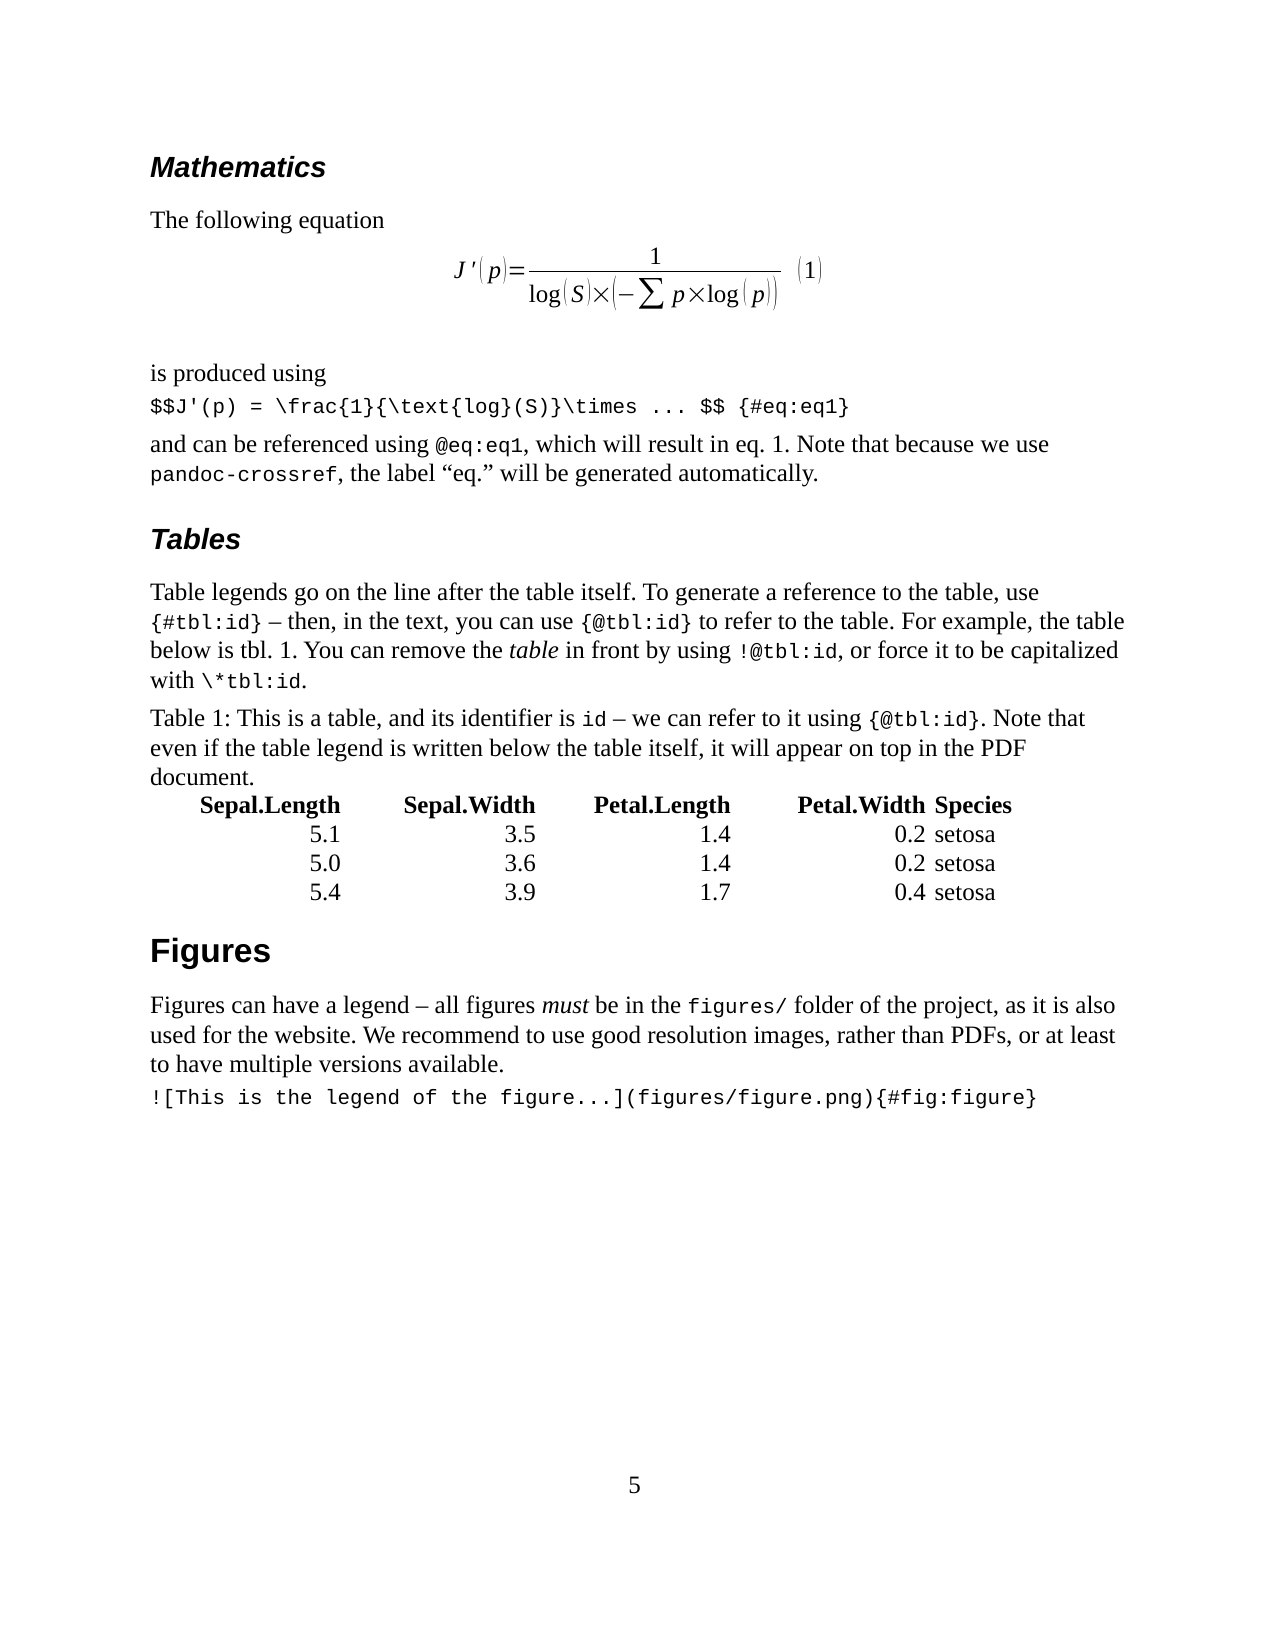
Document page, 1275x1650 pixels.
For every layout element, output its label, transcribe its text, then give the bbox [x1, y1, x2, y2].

table_cell 1.4 [540, 848, 735, 877]
text Table 1: This is a table, and its identifier is id – we can refer to it using {@tbl:id}. Note that even if the table legend is written below the table itself, it will appear on top in the PDF document. [150, 703, 1125, 791]
table_cell 0.2 [735, 819, 930, 848]
table_cell 0.2 [735, 848, 930, 877]
table_header Petal.Width [735, 791, 930, 819]
table_cell 0.4 [735, 877, 930, 906]
subtitle Tables [150, 522, 1125, 556]
table_header Sepal.Width [345, 791, 540, 819]
text The following equation [150, 205, 1125, 234]
subtitle Mathematics [150, 150, 1125, 183]
table_cell 3.5 [345, 819, 540, 848]
table_cell 1.7 [540, 877, 735, 906]
table_cell setosa [930, 848, 1125, 877]
table_cell setosa [930, 819, 1125, 848]
text Figures can have a legend – all figures must be in the figures/ folder of the project, as it is also used for the website. We recommend to use good resolution images, rather than PDFs, or at least to have multiple versions available. [150, 991, 1125, 1078]
table_cell 5.1 [150, 819, 345, 848]
subtitle Figures [150, 931, 1125, 969]
table_cell 1.4 [540, 819, 735, 848]
text and can be referenced using @eq:eq1, which will result in eq. 1. Note that because we use pandoc-crossref, the label “eq.” will be generated automatically. [150, 429, 1125, 488]
text $$J'(p) = \frac{1}{\text{log}(S)}\times ... $$ {#eq:eq1} [150, 396, 1125, 420]
table_cell 3.9 [345, 877, 540, 906]
table_header Sepal.Length [150, 791, 345, 819]
text Table legends go on the line after the table itself. To generate a reference to the table, use {#tbl:id} – then, in the text, you can use {@tbl:id} to refer to the table. For example, the table below is tbl. 1. You can remove the table in front by using !@tbl:id, or force it to be capitalized with \*tbl:id. [150, 577, 1125, 694]
table_cell 5.4 [150, 877, 345, 906]
table_cell setosa [930, 877, 1125, 906]
table_header Petal.Length [540, 791, 735, 819]
text is produced using [150, 358, 1125, 387]
table_cell 5.0 [150, 848, 345, 877]
table_cell 3.6 [345, 848, 540, 877]
text ![This is the legend of the figure...](figures/figure.png){#fig:figure} [150, 1087, 1125, 1110]
table_header Species [930, 791, 1125, 819]
